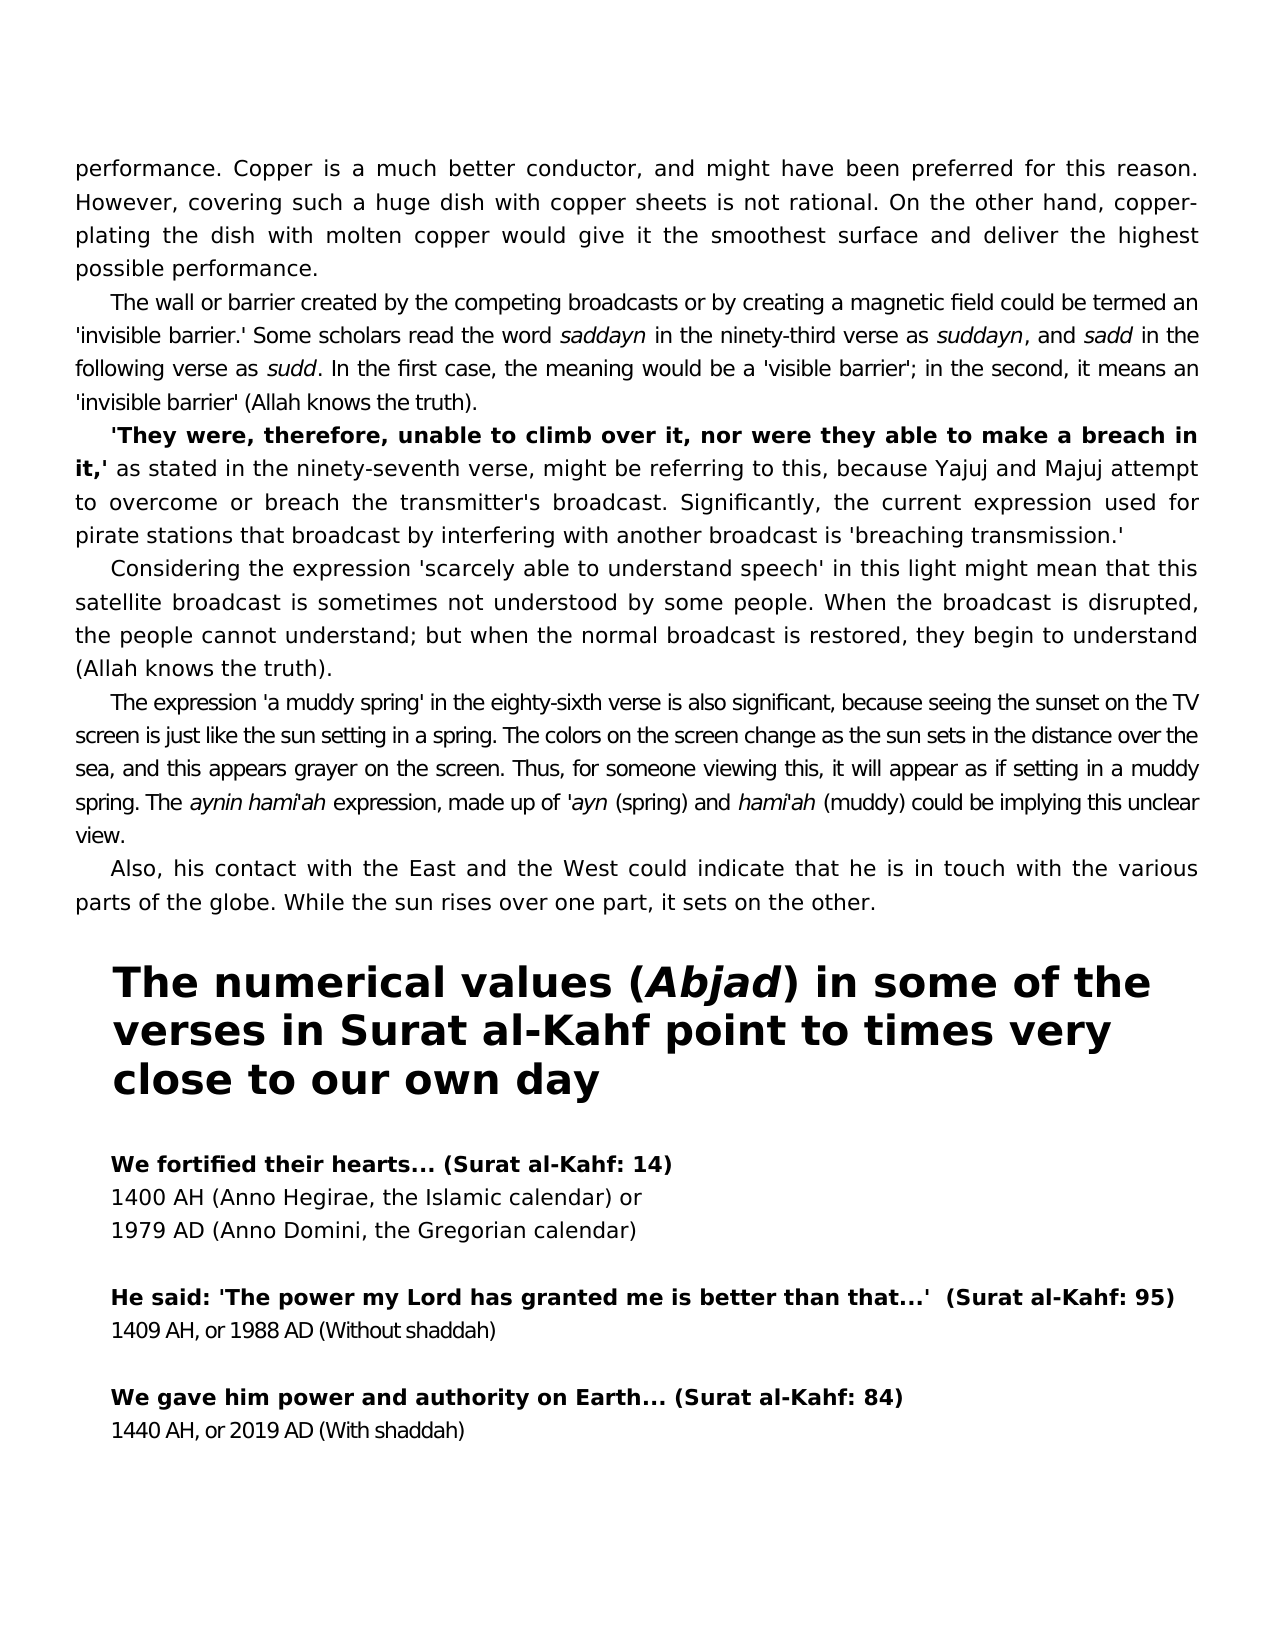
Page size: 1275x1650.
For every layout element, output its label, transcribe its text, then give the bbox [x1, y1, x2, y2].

text The expression 'a muddy spring' in the eighty-sixth verse is also significant, because seeing the sunset on the TV screen is just like the sun setting in a spring. The colors on the screen change as the sun sets in the distance over the sea, and this appears grayer on the screen. Thus, for someone viewing this, it will appear as if setting in a muddy spring. The aynin hami'ah expression, made up of 'ayn (spring) and hami'ah (muddy) could be implying this unclear view. [75, 683, 1200, 850]
text 1409 AH, or 1988 AD (Without shaddah) [75, 1312, 1200, 1346]
text 'They were, therefore, unable to climb over it, nor were they able to make a breach in it,' as stated in the ninety-seventh verse, might be referring to this, because Yajuj and Majuj attempt to overcome or breach the transmitter's broadcast. Significantly, the current expression used for pirate stations that broadcast by interfering with another broadcast is 'breaching transmission.' [75, 417, 1200, 550]
text performance. Copper is a much better conductor, and might have been preferred for this reason. However, covering such a huge dish with copper sheets is not rational. On the other hand, copper-plating the dish with molten copper would give it the smoothest surface and deliver the highest possible performance. [75, 150, 1200, 283]
text We gave him power and authority on Earth... (Surat al-Kahf: 84) [75, 1379, 1200, 1412]
text Also, his contact with the East and the West could indicate that he is in touch with the various parts of the globe. While the sun rises over one part, it sets on the other. [75, 850, 1200, 917]
text 1440 AH, or 2019 AD (With shaddah) [75, 1412, 1200, 1446]
text 1400 AH (Anno Hegirae, the Islamic calendar) or [75, 1179, 1200, 1212]
text Considering the expression 'scarcely able to understand speech' in this light might mean that this satellite broadcast is sometimes not understood by some people. When the broadcast is disrupted, the people cannot understand; but when the normal broadcast is restored, they begin to understand (Allah knows the truth). [75, 550, 1200, 683]
text We fortified their hearts... (Surat al-Kahf: 14) [75, 1146, 1200, 1179]
text He said: 'The power my Lord has granted me is better than that...' (Surat al-Kahf: 95) [75, 1279, 1200, 1312]
text 1979 AD (Anno Domini, the Gregorian calendar) [75, 1212, 1200, 1246]
text The wall or barrier created by the competing broadcasts or by creating a magnetic field could be termed an 'invisible barrier.' Some scholars read the word saddayn in the ninety-third verse as suddayn, and sadd in the following verse as sudd. In the first case, the meaning would be a 'visible barrier'; in the second, it means an 'invisible barrier' (Allah knows the truth). [75, 283, 1200, 417]
subtitle The numerical values (Abjad) in some of the verses in Surat al-Kahf point to times very close to our own day [112, 958, 1200, 1104]
